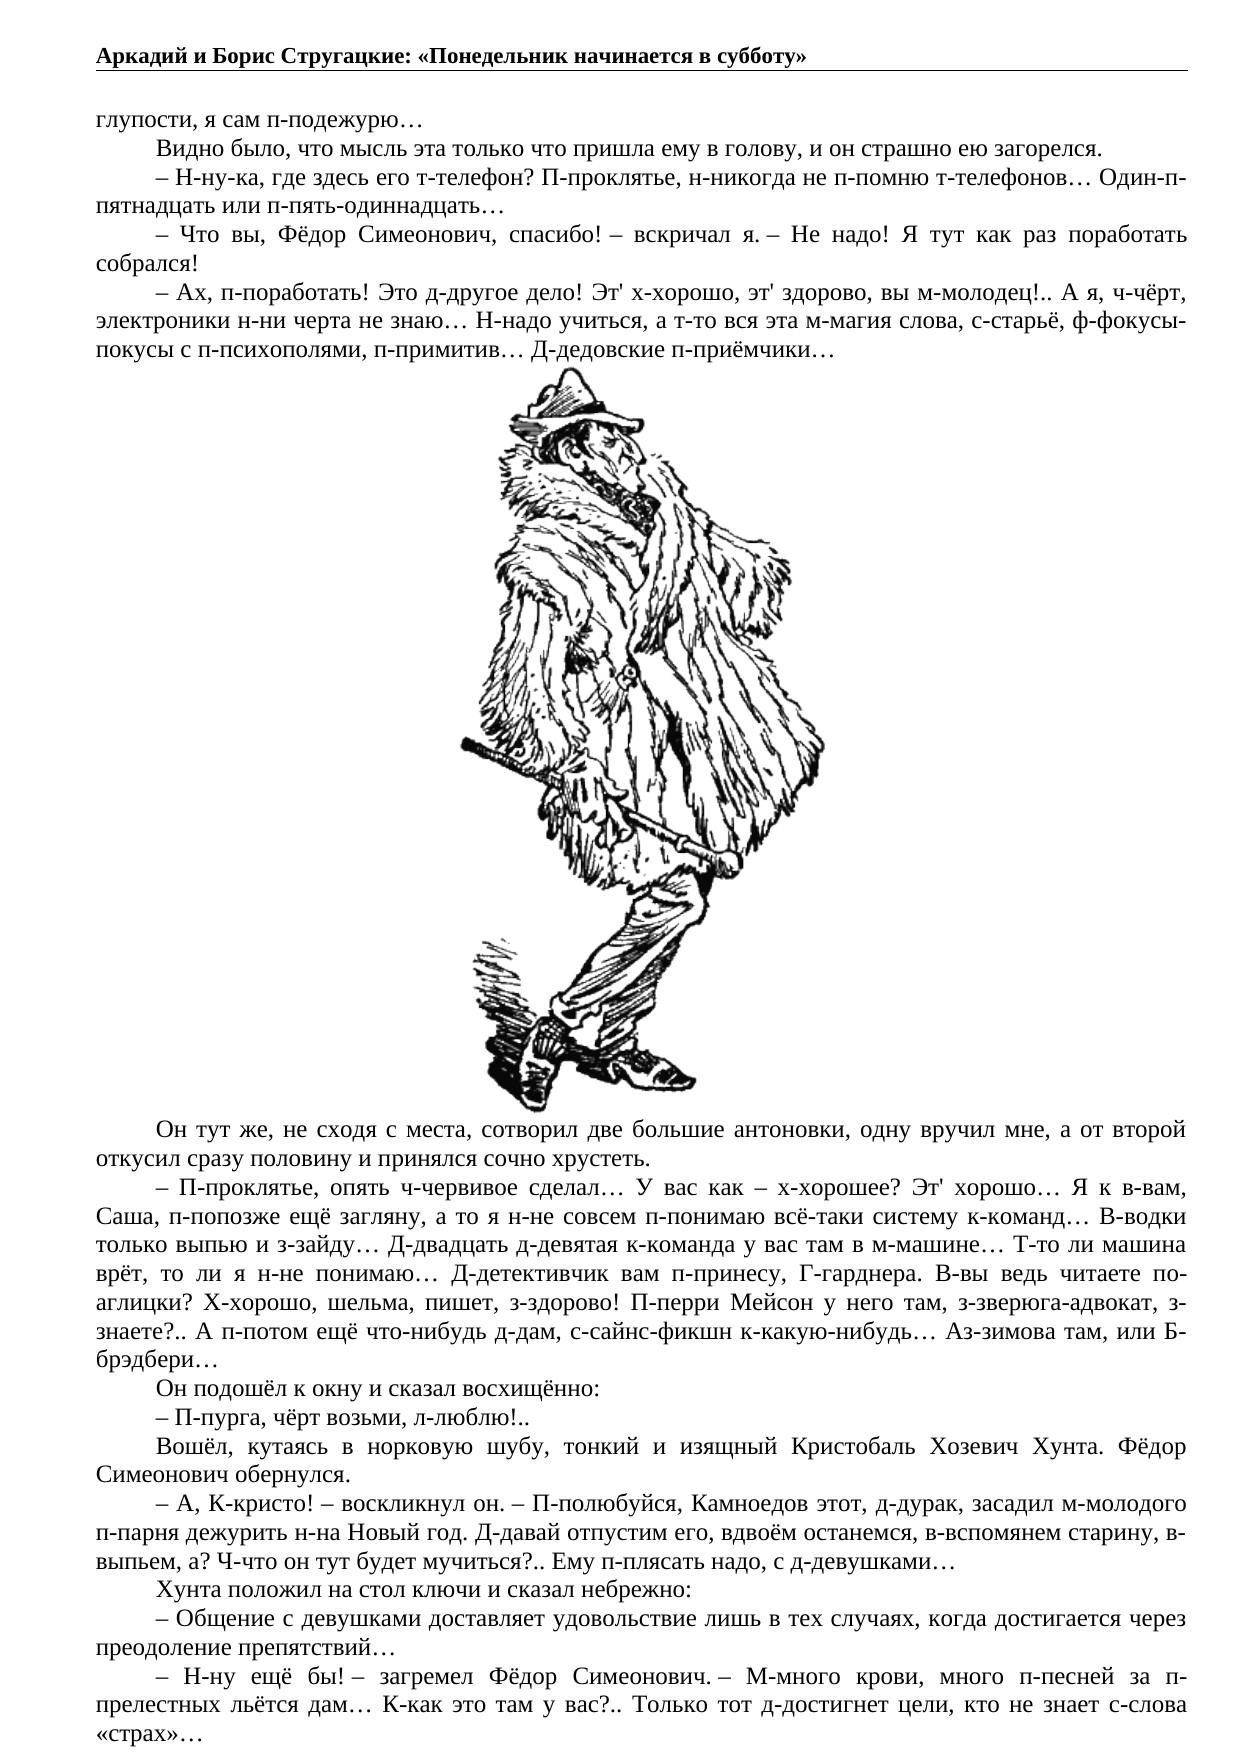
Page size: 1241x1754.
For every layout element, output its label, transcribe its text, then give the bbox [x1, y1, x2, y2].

text – П-пурга, чёрт возьми, л-люблю!.. [96, 1402, 1188, 1431]
text – Н-ну-ка, где здесь его т-телефон? П-проклятье, н-никогда не п-помню т-телефонов… Один-п-пятнадцать или п-пять-одиннадцать… [96, 162, 1188, 219]
text – Н-ну ещё бы! – загремел Фёдор Симеонович. – М-много крови, много п-песней за п-прелестных льётся дам… К-как это там у вас?.. Только тот д-достигнет цели, кто не знает с-слова «страх»… [96, 1661, 1188, 1747]
text – Ах, п-поработать! Это д-другое дело! Эт' х-хорошо, эт' здорово, вы м-молодец!.. А я, ч-чёрт, электроники н-ни черта не знаю… Н-надо учиться, а т-то вся эта м-магия слова, с-старьё, ф-фокусы-покусы с п-психополями, п-примитив… Д-дедовские п-приёмчики… [96, 277, 1188, 363]
text – Что вы, Фёдор Симеонович, спасибо! – вскричал я. – Не надо! Я тут как раз поработать собрался! [96, 219, 1188, 277]
text – А, К-кристо! – воскликнул он. – П-полюбуйся, Камноедов этот, д-дурак, засадил м-молодого п-парня дежурить н-на Новый год. Д-давай отпустим его, вдвоём останемся, в-вспомянем старину, в-выпьем, а? Ч-что он тут будет мучиться?.. Ему п-плясать надо, с д-девушками… [96, 1488, 1188, 1574]
text Хунта положил на стол ключи и сказал небрежно: [96, 1574, 1188, 1603]
text Он тут же, не сходя с места, сотворил две большие антоновки, одну вручил мне, а от второй откусил сразу половину и принялся сочно хрустеть. [96, 1114, 1188, 1172]
text – Общение с девушками доставляет удовольствие лишь в тех случаях, когда достигается через преодоление препятствий… [96, 1603, 1188, 1661]
text Видно было, что мысль эта только что пришла ему в голову, и он страшно ею загорелся. [96, 133, 1188, 162]
text Вошёл, кутаясь в норковую шубу, тонкий и изящный Кристобаль Хозевич Хунта. Фёдор Симеонович обернулся. [96, 1431, 1188, 1488]
text Он подошёл к окну и сказал восхищённо: [96, 1373, 1188, 1402]
text глупости, я сам п-подежурю… [96, 104, 1188, 133]
text – П-проклятье, опять ч-червивое сделал… У вас как – х-хорошее? Эт' хорошо… Я к в-вам, Саша, п-попозже ещё загляну, а то я н-не совсем п-понимаю всё-таки систему к-команд… В-водки только выпью и з-зайду… Д-двадцать д-девятая к-команда у вас там в м-машине… Т-то ли машина врёт, то ли я н-не понимаю… Д-детективчик вам п-принесу, Г-гарднера. В-вы ведь читаете по-аглицки? Х-хорошо, шельма, пишет, з-здорово! П-перри Мейсон у него там, з-зверюга-адвокат, з-знаете?.. А п-потом ещё что-нибудь д-дам, с-сайнс-фикшн к-какую-нибудь… Аз-зимова там, или Б-брэдбери… [96, 1172, 1188, 1373]
